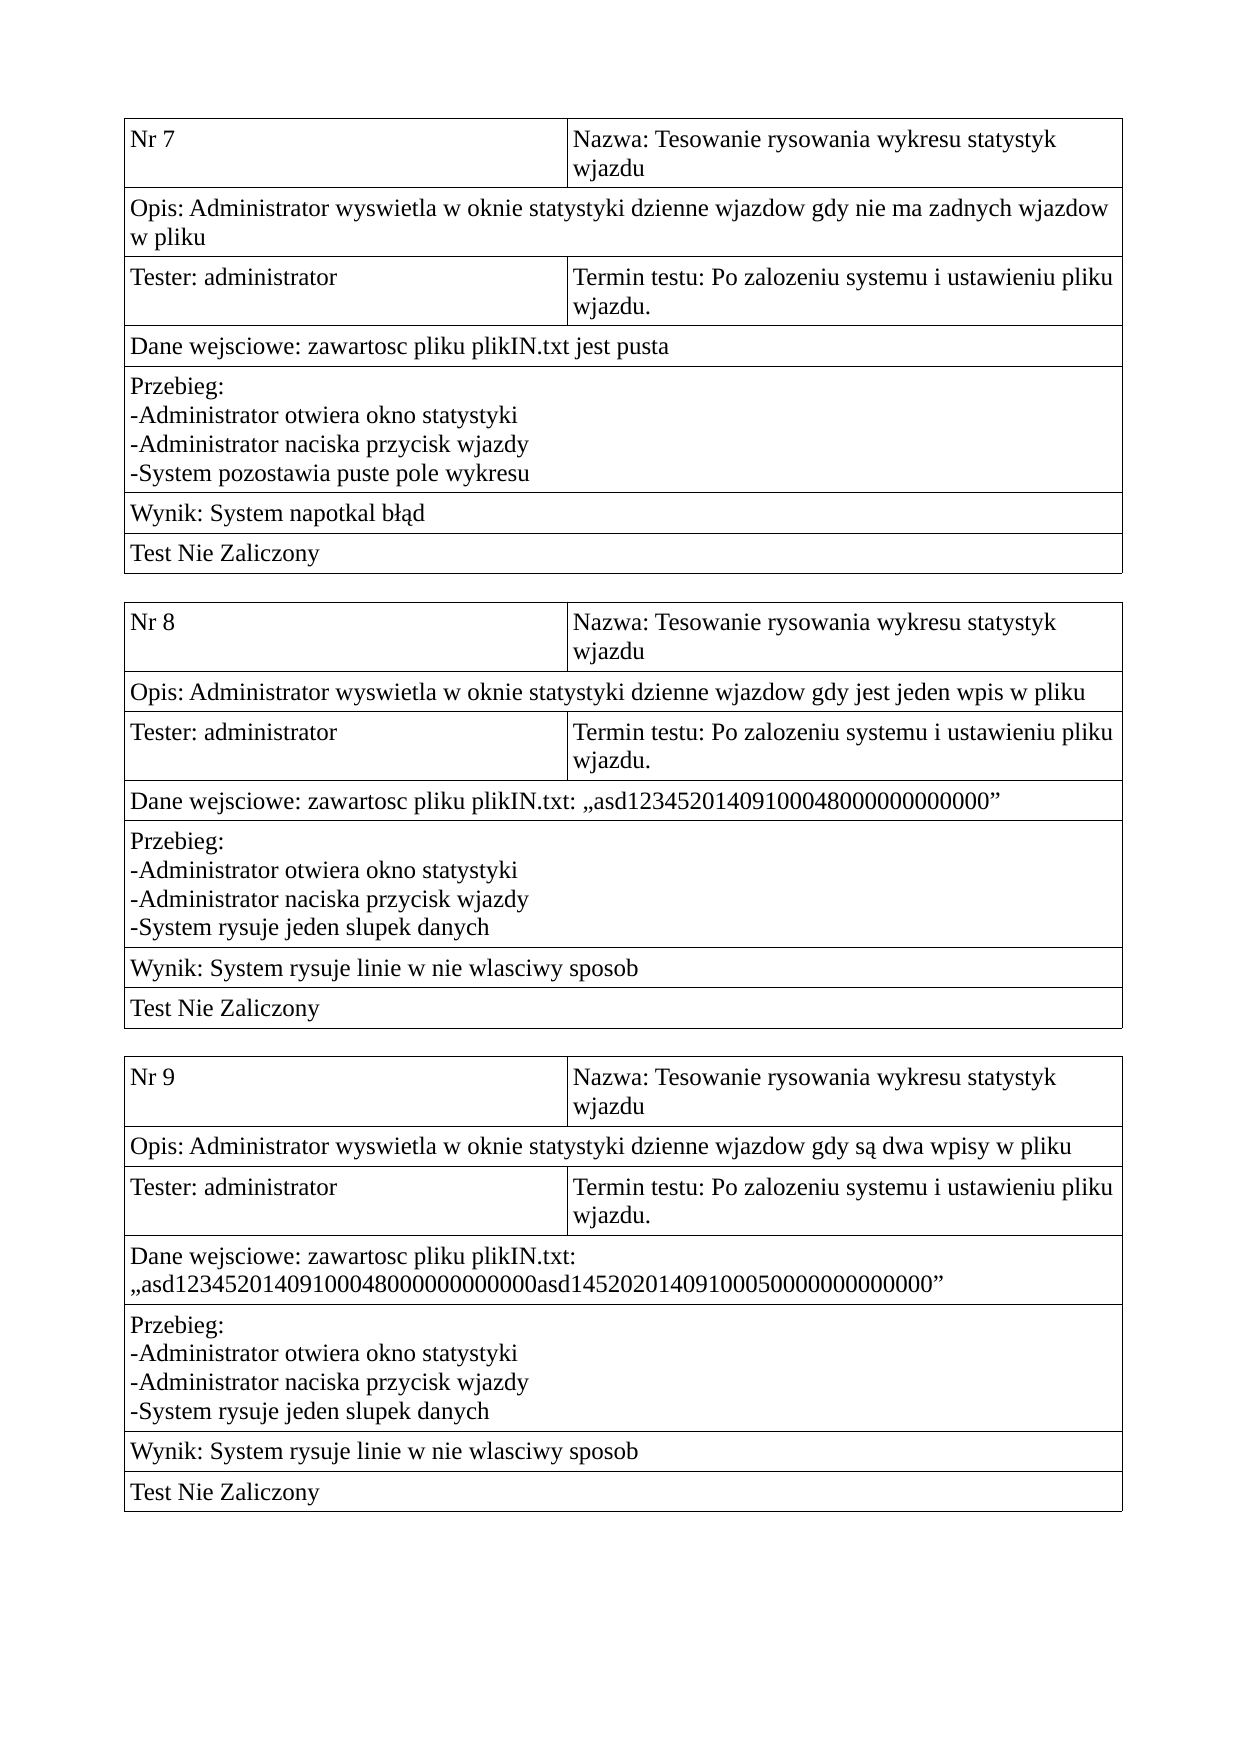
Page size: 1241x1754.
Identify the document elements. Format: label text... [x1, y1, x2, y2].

table_cell Test Nie Zaliczony [125, 1472, 1122, 1511]
table_cell Dane wejsciowe: zawartosc pliku plikIN.txt: „asd12345201409100048000000000000” [125, 781, 1122, 820]
table_cell Termin testu: Po zalozeniu systemu i ustawieniu pliku wjazdu. [568, 257, 1122, 325]
table_cell Przebieg: -Administrator otwiera okno statystyki -Administrator naciska przycisk wjazdy -System rysuje jeden slupek danych [125, 1305, 1122, 1431]
table_cell Wynik: System napotkal błąd [125, 493, 1122, 532]
table_cell Tester: administrator [125, 257, 567, 325]
table_cell Przebieg: -Administrator otwiera okno statystyki -Administrator naciska przycisk wjazdy -System rysuje jeden slupek danych [125, 821, 1122, 947]
table_cell Opis: Administrator wyswietla w oknie statystyki dzienne wjazdow gdy nie ma zadnych wjazdow w pliku [125, 188, 1122, 256]
table_cell Termin testu: Po zalozeniu systemu i ustawieniu pliku wjazdu. [568, 712, 1122, 780]
table_cell Wynik: System rysuje linie w nie wlasciwy sposob [125, 948, 1122, 987]
table_cell Termin testu: Po zalozeniu systemu i ustawieniu pliku wjazdu. [568, 1167, 1122, 1235]
table_header Nazwa: Tesowanie rysowania wykresu statystyk wjazdu [568, 119, 1122, 187]
table_cell Test Nie Zaliczony [125, 988, 1122, 1028]
table_cell Dane wejsciowe: zawartosc pliku plikIN.txt: „asd12345201409100048000000000000asd14520201409100050000000000000” [125, 1236, 1122, 1304]
table_cell Wynik: System rysuje linie w nie wlasciwy sposob [125, 1432, 1122, 1471]
table_cell Tester: administrator [125, 1167, 567, 1235]
table_cell Test Nie Zaliczony [125, 534, 1122, 573]
table_cell Opis: Administrator wyswietla w oknie statystyki dzienne wjazdow gdy jest jeden wpis w pliku [125, 672, 1122, 711]
table_header Nazwa: Tesowanie rysowania wykresu statystyk wjazdu [568, 1057, 1122, 1126]
table_header Nr 8 [125, 603, 567, 671]
table_header Nr 9 [125, 1057, 567, 1126]
table_header Nr 7 [125, 119, 567, 187]
table_header Nazwa: Tesowanie rysowania wykresu statystyk wjazdu [568, 603, 1122, 671]
table_cell Przebieg: -Administrator otwiera okno statystyki -Administrator naciska przycisk wjazdy -System pozostawia puste pole wykresu [125, 367, 1122, 492]
table_cell Tester: administrator [125, 712, 567, 780]
table_cell Opis: Administrator wyswietla w oknie statystyki dzienne wjazdow gdy są dwa wpisy w pliku [125, 1127, 1122, 1166]
table_cell Dane wejsciowe: zawartosc pliku plikIN.txt jest pusta [125, 326, 1122, 366]
